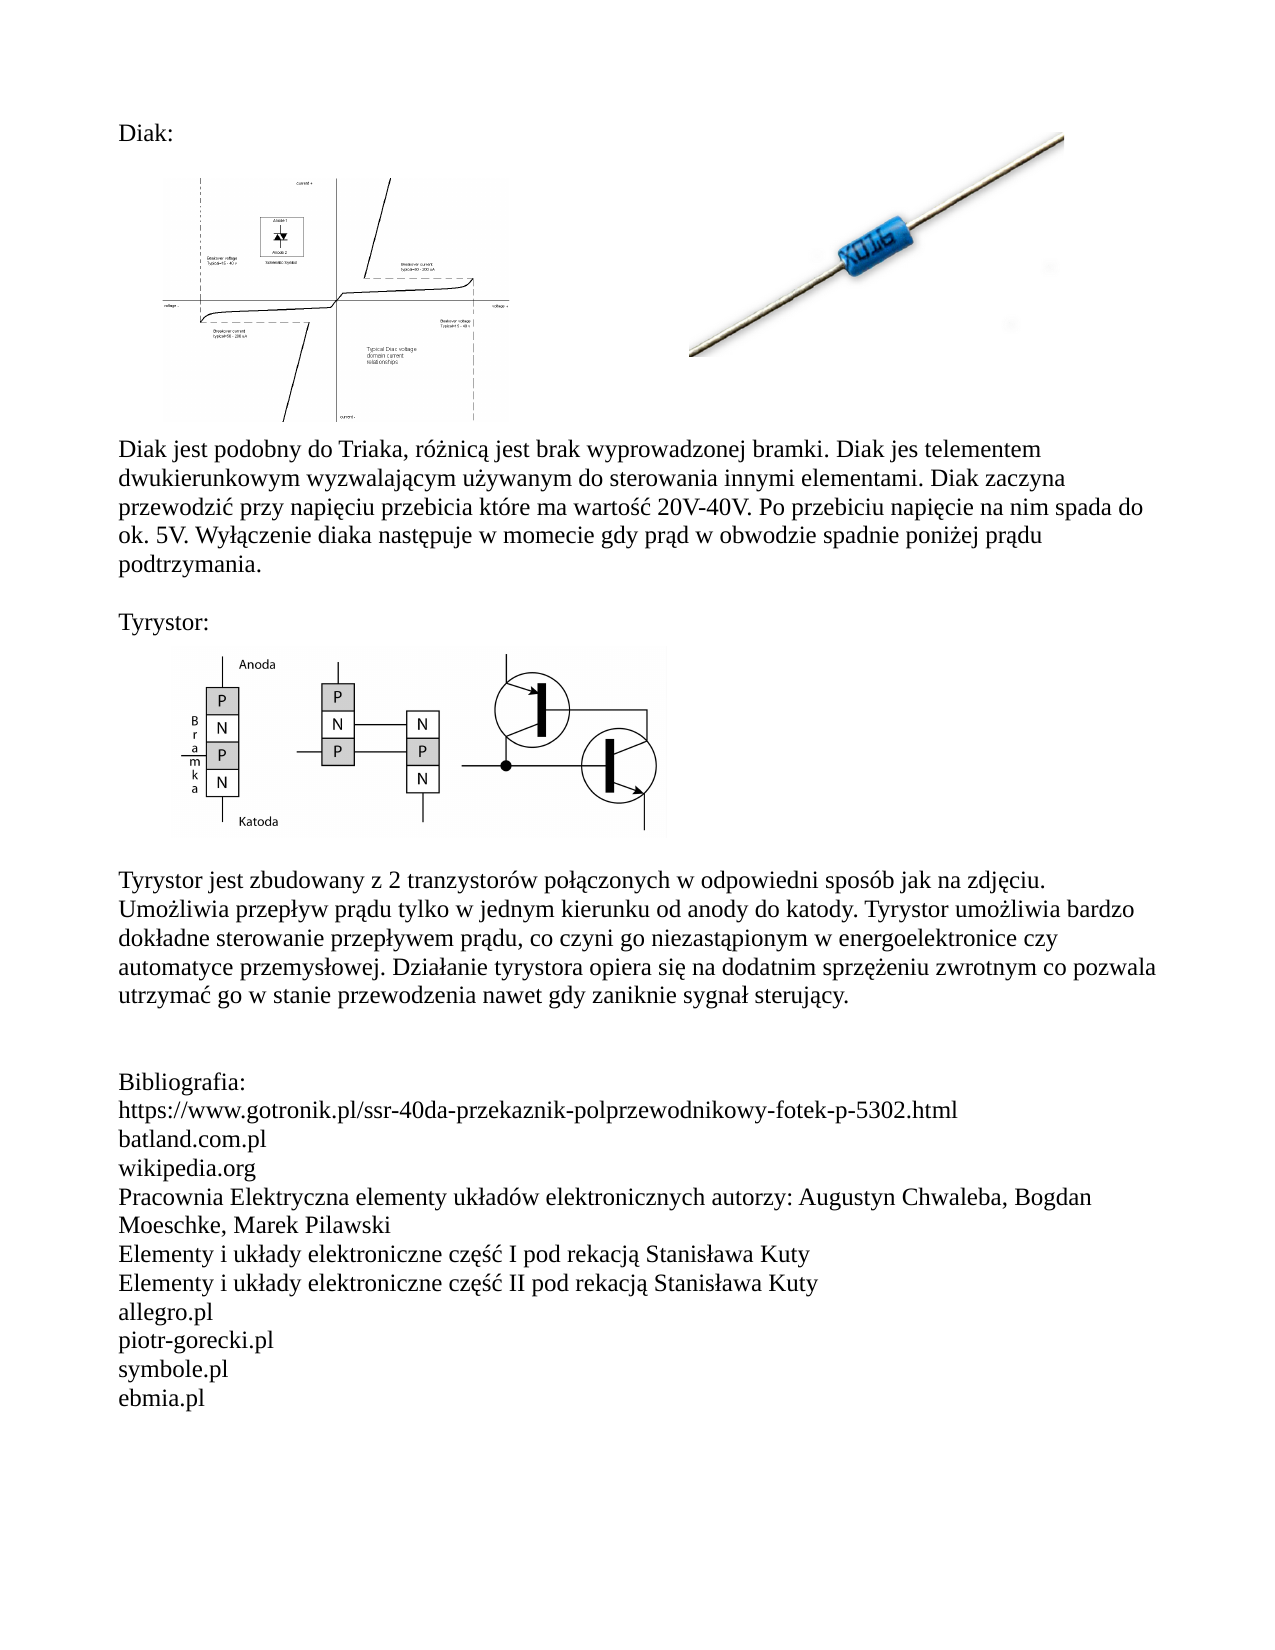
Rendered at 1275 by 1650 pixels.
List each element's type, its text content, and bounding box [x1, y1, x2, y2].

text piotr-gorecki.pl [118, 1326, 1157, 1354]
picture [162, 178, 510, 422]
text Diak jest podobny do Triaka, różnicą jest brak wyprowadzonej bramki. Diak jes telementem dwukierunkowym wyzwalającym używanym do sterowania innymi elementami. Diak zaczyna przewodzić przy napięciu przebicia które ma wartość 20V-40V. Po przebiciu napięcie na nim spada do ok. 5V. Wyłączenie diaka następuje w momecie gdy prąd w obwodzie spadnie poniżej prądu [118, 434, 1157, 549]
text Elementy i układy elektroniczne część I pod rekacją Stanisława Kuty [118, 1239, 1157, 1268]
text batland.com.pl [118, 1124, 1157, 1153]
text https://www.gotronik.pl/ssr-40da-przekaznik-polprzewodnikowy-fotek-p-5302.html [118, 1096, 1157, 1124]
text Pracownia Elektryczna elementy układów elektronicznych autorzy: Augustyn Chwaleba, Bogdan Moeschke, Marek Pilawski [118, 1182, 1157, 1239]
text Tyrystor: [118, 607, 1157, 636]
text Tyrystor jest zbudowany z 2 tranzystorów połączonych w odpowiedni sposób jak na zdjęciu. Umożliwia przepływ prądu tylko w jednym kierunku od anody do katody. Tyrystor umożliwia bardzo dokładne sterowanie przepływem prądu, co czyni go niezastąpionym w energoelektronice czy automatyce przemysłowej. Działanie tyrystora opiera się na dodatnim sprzężeniu zwrotnym co pozwala utrzymać go w stanie przewodzenia nawet gdy zaniknie sygnał sterujący. [118, 866, 1157, 1009]
text ebmia.pl [118, 1383, 1157, 1412]
text allegro.pl [118, 1297, 1157, 1326]
text Bibliografia: [118, 1067, 1157, 1096]
text Elementy i układy elektroniczne część II pod rekacją Stanisława Kuty [118, 1268, 1157, 1297]
text wikipedia.org [118, 1153, 1157, 1182]
picture [689, 132, 1065, 357]
picture [171, 646, 667, 838]
text podtrzymania. [118, 549, 1157, 578]
text symbole.pl [118, 1354, 1157, 1383]
text Diak: [118, 118, 1157, 147]
